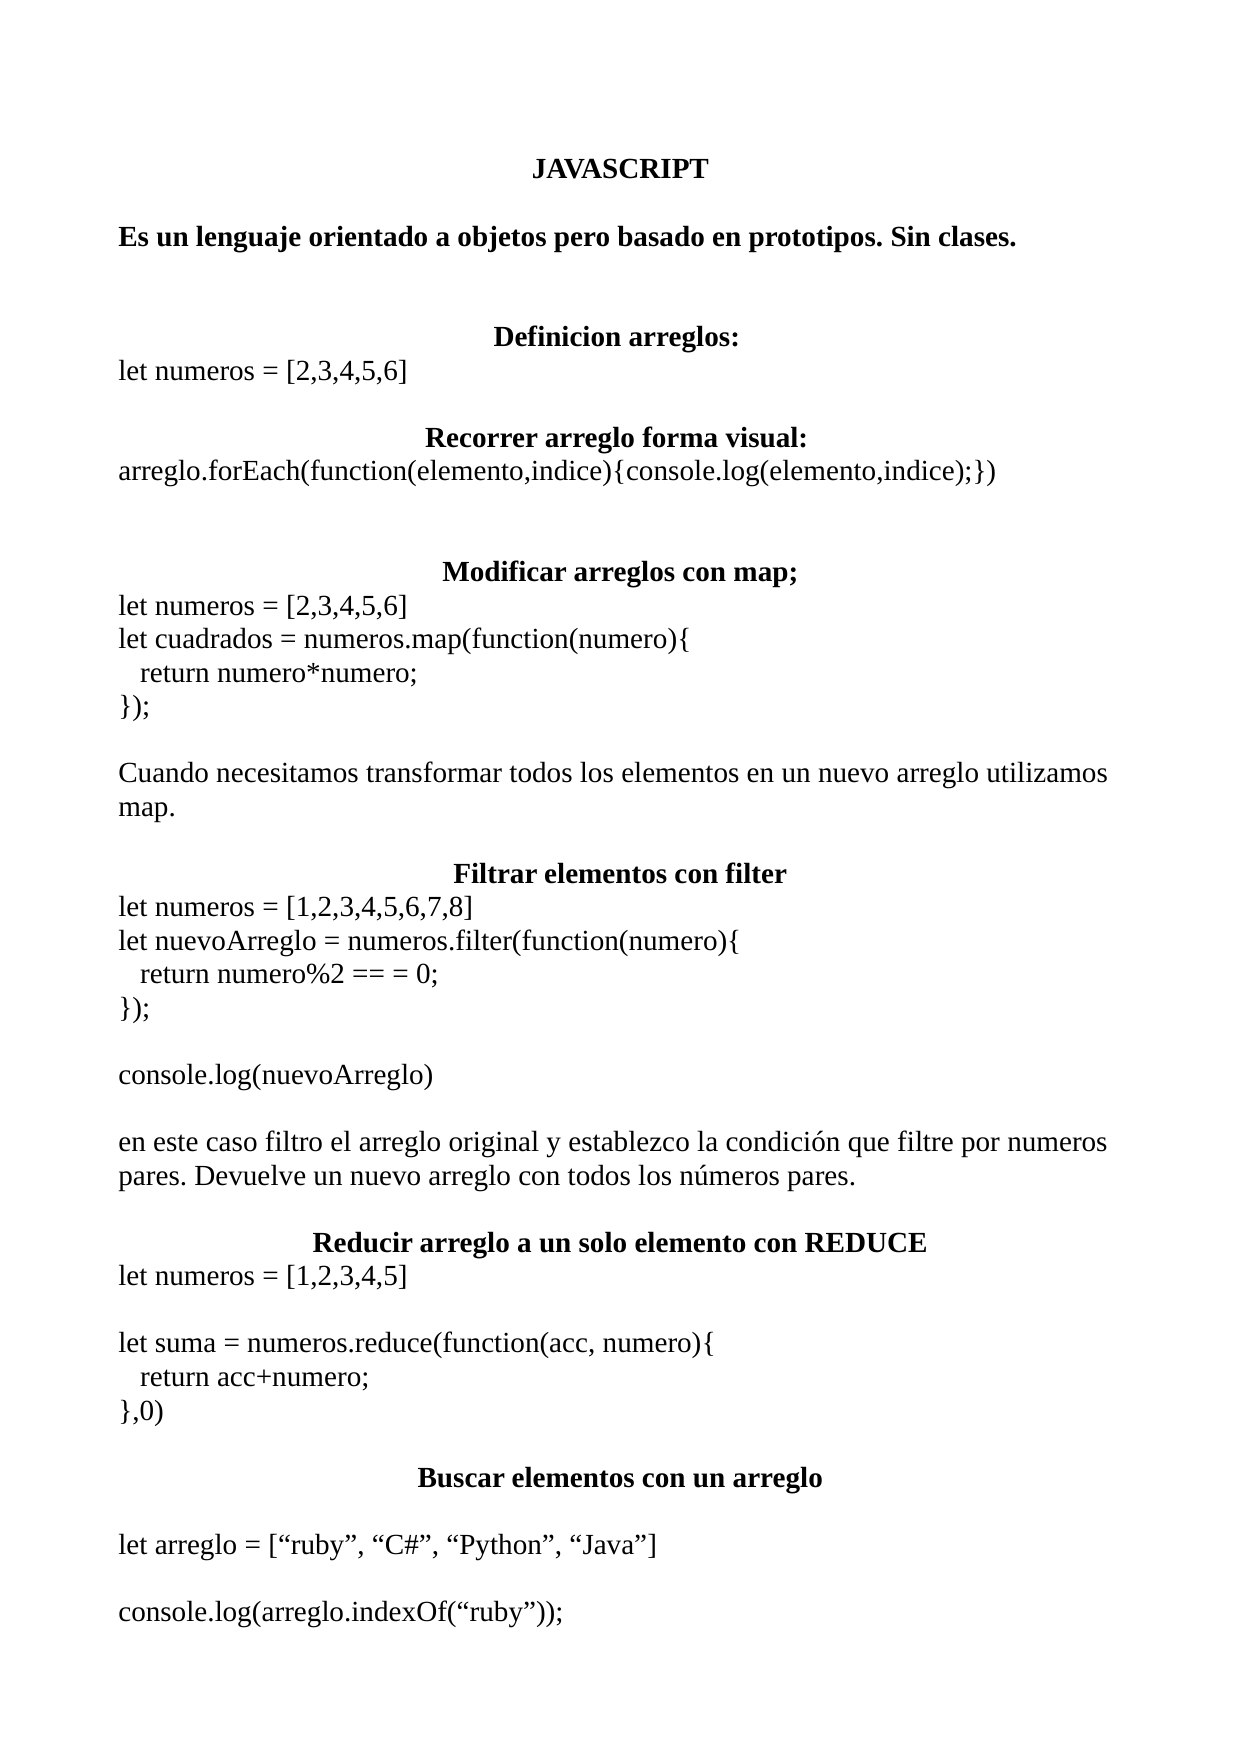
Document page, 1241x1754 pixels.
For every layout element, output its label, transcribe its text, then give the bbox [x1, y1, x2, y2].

text let nuevoArreglo = numeros.filter(function(numero){ [118, 923, 1122, 957]
text }); [118, 990, 1122, 1024]
text let numeros = [2,3,4,5,6] [118, 353, 1122, 386]
text },0) [118, 1393, 1122, 1426]
text console.log(nuevoArreglo) [118, 1057, 1122, 1091]
text return numero%2 == = 0; [118, 957, 1122, 990]
text Es un lenguaje orientado a objetos pero basado en prototipos. Sin clases. [118, 219, 1122, 252]
text let suma = numeros.reduce(function(acc, numero){ [118, 1326, 1122, 1359]
text JAVASCRIPT [118, 152, 1122, 185]
text return numero*numero; [118, 655, 1122, 688]
text let cuadrados = numeros.map(function(numero){ [118, 621, 1122, 655]
text Filtrar elementos con filter [118, 856, 1122, 889]
text Recorrer arreglo forma visual: [118, 420, 1122, 453]
text let arreglo = [“ruby”, “C#”, “Python”, “Java”] [118, 1527, 1122, 1560]
text arreglo.forEach(function(elemento,indice){console.log(elemento,indice);}) [118, 453, 1122, 487]
text let numeros = [1,2,3,4,5] [118, 1258, 1122, 1292]
text return acc+numero; [118, 1359, 1122, 1393]
text let numeros = [2,3,4,5,6] [118, 588, 1122, 621]
text let numeros = [1,2,3,4,5,6,7,8] [118, 889, 1122, 923]
text }); [118, 688, 1122, 722]
text Definicion arreglos: [118, 319, 1122, 353]
text en este caso filtro el arreglo original y establezco la condición que filtre por numeros pares. Devuelve un nuevo arreglo con todos los números pares. [118, 1124, 1122, 1191]
text Cuando necesitamos transformar todos los elementos en un nuevo arreglo utilizamos map. [118, 755, 1122, 822]
text console.log(arreglo.indexOf(“ruby”)); [118, 1594, 1122, 1627]
text Modificar arreglos con map; [118, 554, 1122, 588]
text Reducir arreglo a un solo elemento con REDUCE [118, 1225, 1122, 1258]
text Buscar elementos con un arreglo [118, 1460, 1122, 1493]
